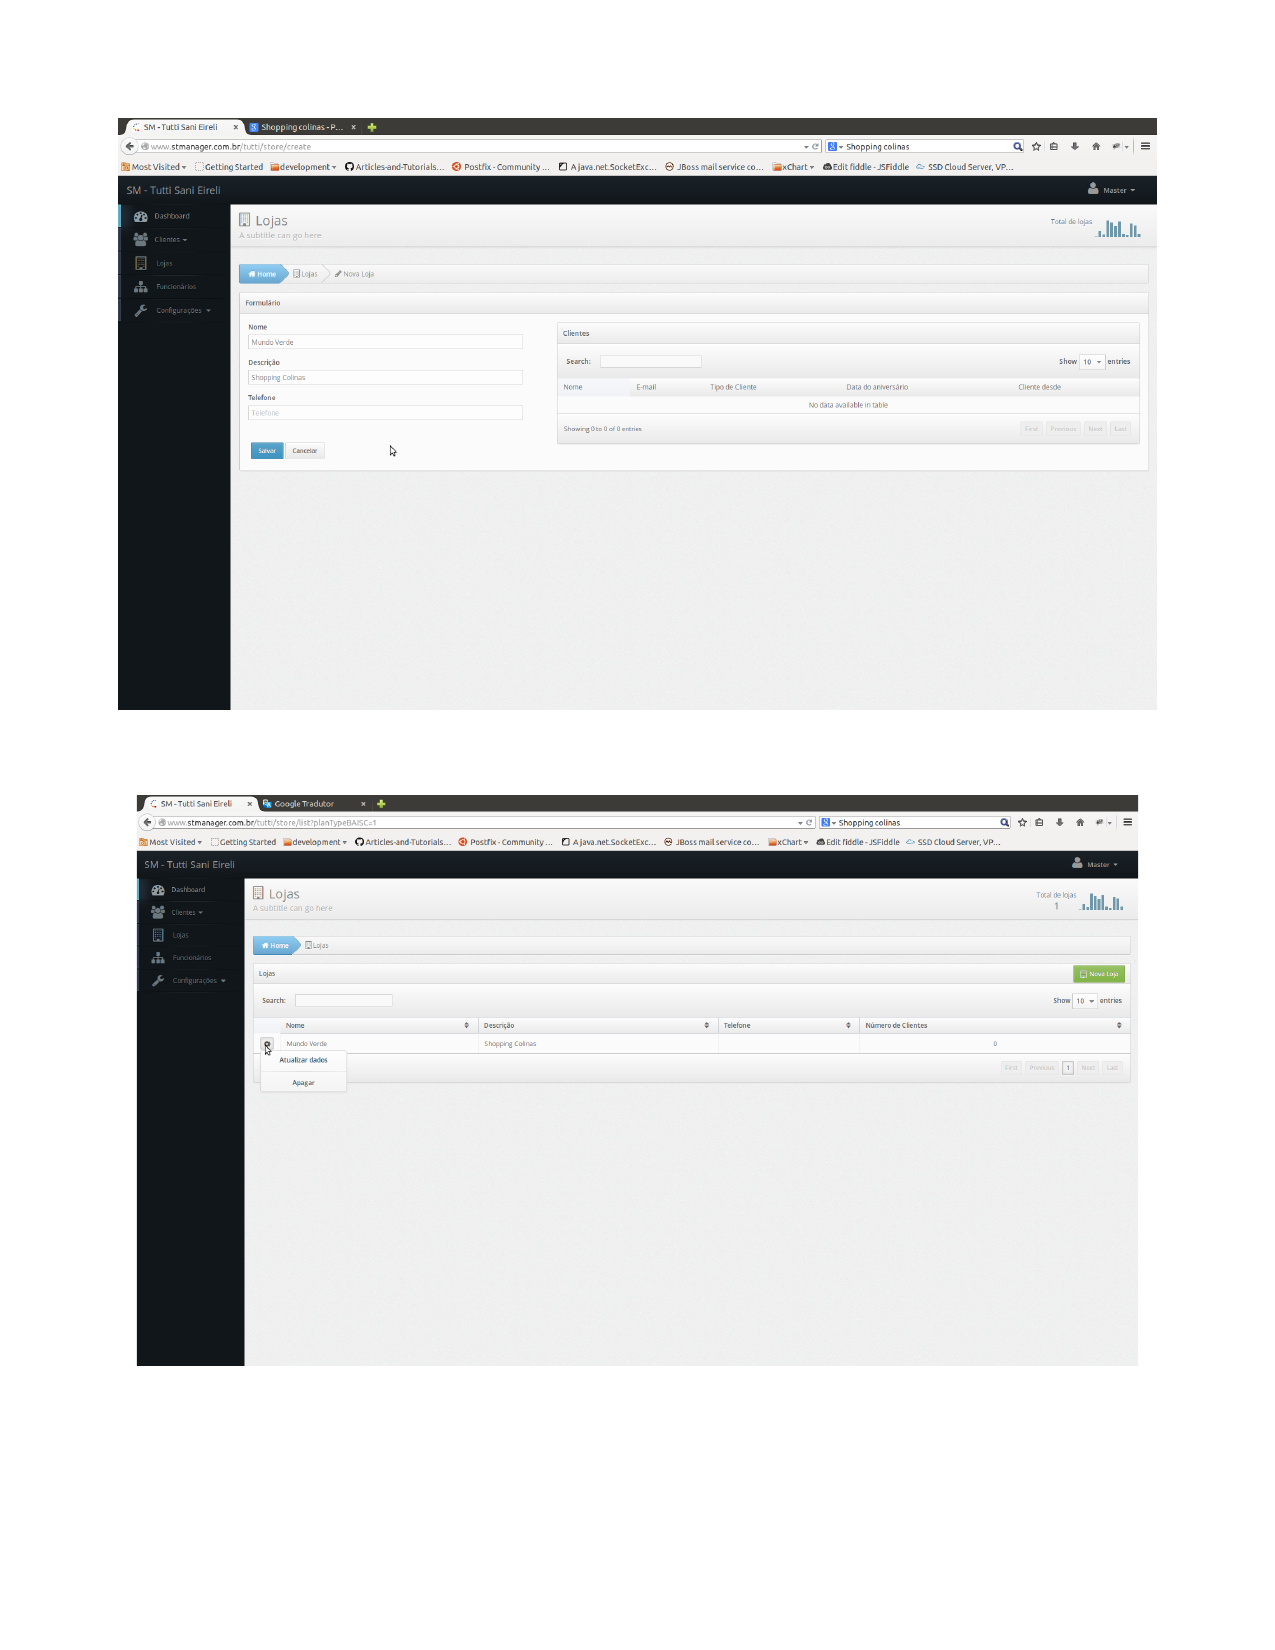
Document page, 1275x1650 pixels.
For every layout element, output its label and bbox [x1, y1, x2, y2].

picture [118, 118, 1157, 710]
picture [136, 795, 1139, 1366]
